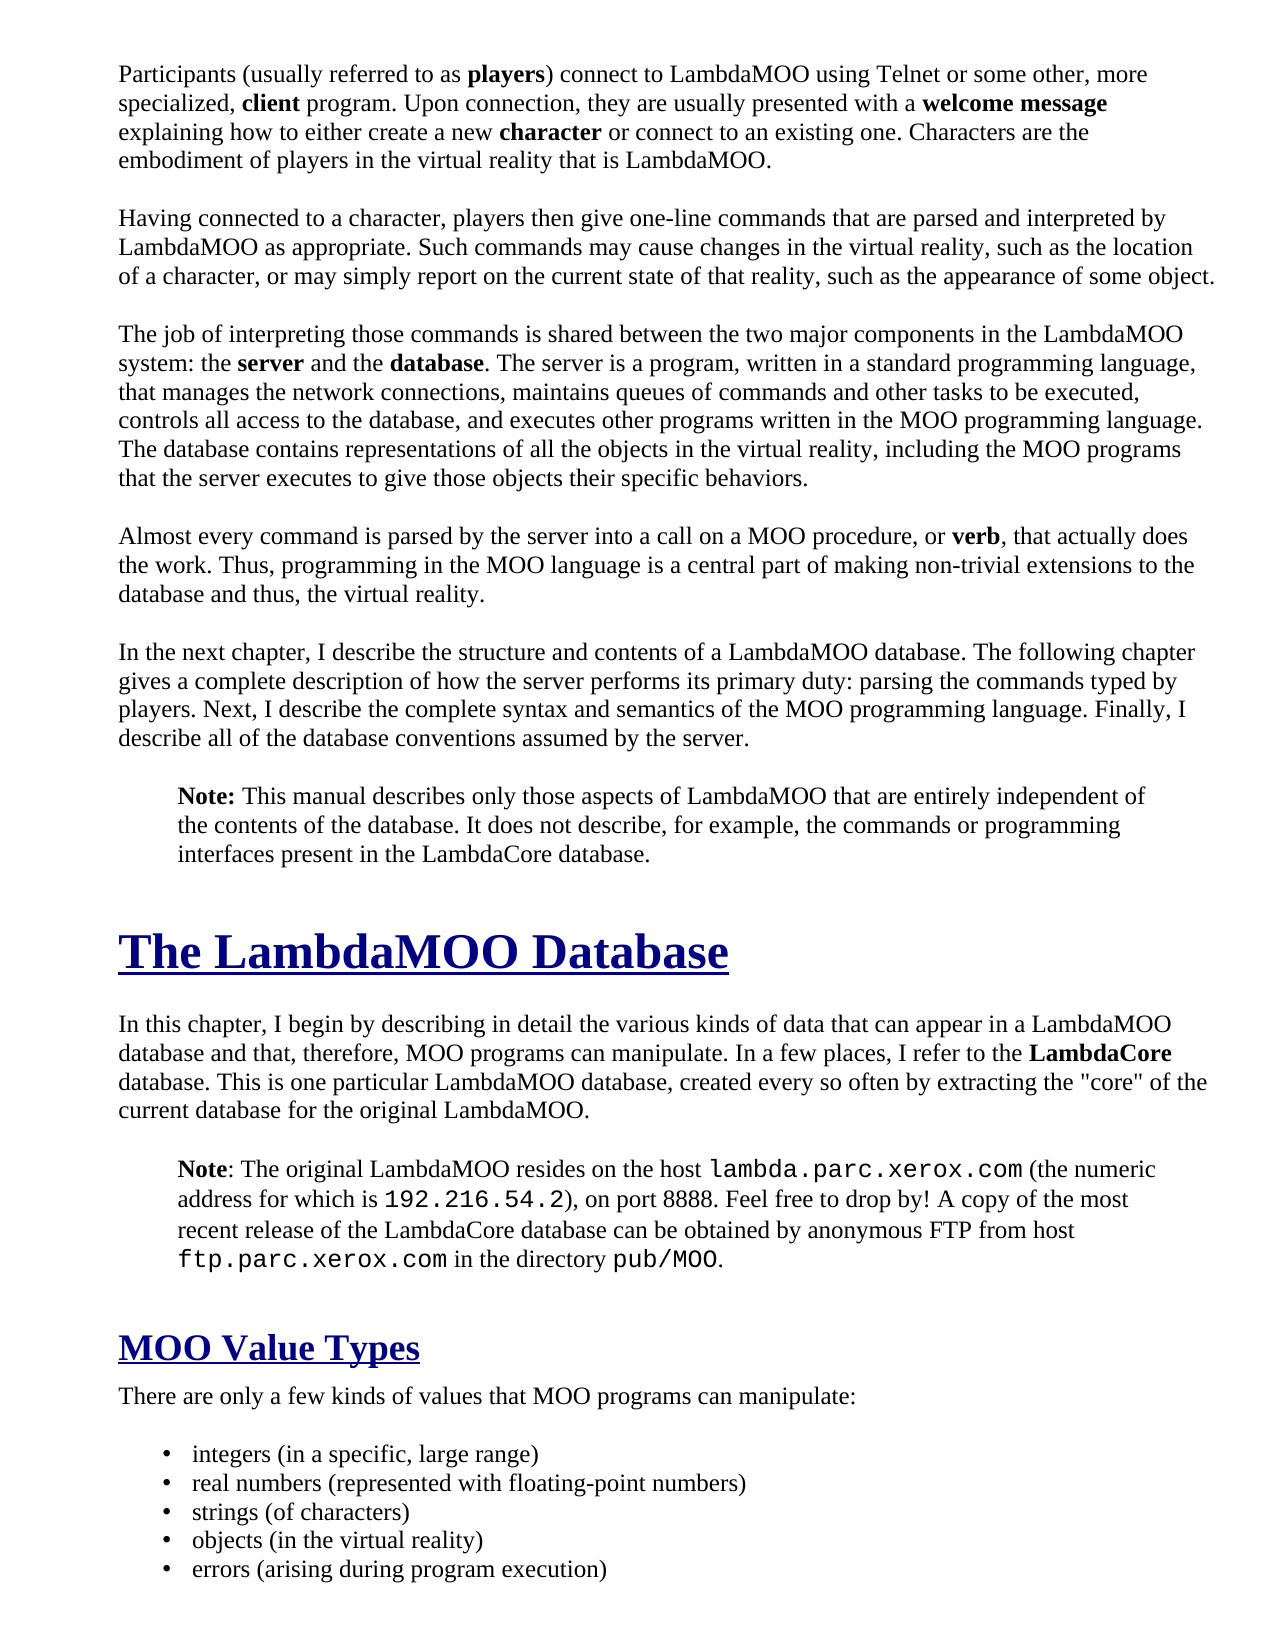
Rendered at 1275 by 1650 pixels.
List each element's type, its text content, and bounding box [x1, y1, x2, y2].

text Note: The original LambdaMOO resides on the host lambda.parc.xerox.com (the numeric address for which is 192.216.54.2), on port 8888. Feel free to drop by! A copy of the most recent release of the LambdaCore database can be obtained by anonymous FTP from host ftp.parc.xerox.com in the directory pub/MOO. [177, 1154, 1157, 1275]
list integers (in a specific, large range) [162, 1439, 1216, 1468]
list strings (of characters) [162, 1497, 1216, 1525]
text In this chapter, I begin by describing in detail the various kinds of data that can appear in a LambdaMOO database and that, therefore, MOO programs can manipulate. In a few places, I refer to the LambdaCore database. This is one particular LambdaMOO database, created every so often by extracting the "core" of the current database for the original LambdaMOO. [118, 1009, 1216, 1124]
list errors (arising during program execution) [162, 1554, 1216, 1583]
text Almost every command is parsed by the server into a call on a MOO procedure, or verb, that actually does the work. Thus, programming in the MOO language is a central part of making non-trivial extensions to the database and thus, the virtual reality. [118, 521, 1216, 607]
list objects (in the virtual reality) [162, 1525, 1216, 1554]
subtitle The LambdaMOO Database [118, 922, 1216, 980]
text In the next chapter, I describe the structure and contents of a LambdaMOO database. The following chapter gives a complete description of how the server performs its primary duty: parsing the commands typed by players. Next, I describe the complete syntax and semantics of the MOO programming language. Finally, I describe all of the database conventions assumed by the server. [118, 637, 1216, 752]
text Note: This manual describes only those aspects of LambdaMOO that are entirely independent of the contents of the database. It does not describe, for example, the commands or programming interfaces present in the LambdaCore database. [177, 781, 1157, 868]
text The job of interpreting those commands is shared between the two major components in the LambdaMOO system: the server and the database. The server is a program, written in a standard programming language, that manages the network connections, maintains queues of commands and other tasks to be executed, controls all access to the database, and executes other programs written in the MOO programming language. The database contains representations of all the objects in the virtual reality, including the MOO programs that the server executes to give those objects their specific behaviors. [118, 319, 1216, 492]
text Participants (usually referred to as players) connect to LambdaMOO using Telnet or some other, more specialized, client program. Upon connection, they are usually presented with a welcome message explaining how to either create a new character or connect to an existing one. Characters are the embodiment of players in the virtual reality that is LambdaMOO. [118, 59, 1216, 174]
text Having connected to a character, players then give one-line commands that are parsed and interpreted by LambdaMOO as appropriate. Such commands may cause changes in the virtual reality, such as the location of a character, or may simply report on the current state of that reality, such as the appearance of some object. [118, 203, 1216, 290]
subtitle MOO Value Types [118, 1325, 1216, 1368]
list real numbers (represented with floating-point numbers) [162, 1468, 1216, 1497]
text There are only a few kinds of values that MOO programs can manipulate: [118, 1381, 1216, 1409]
